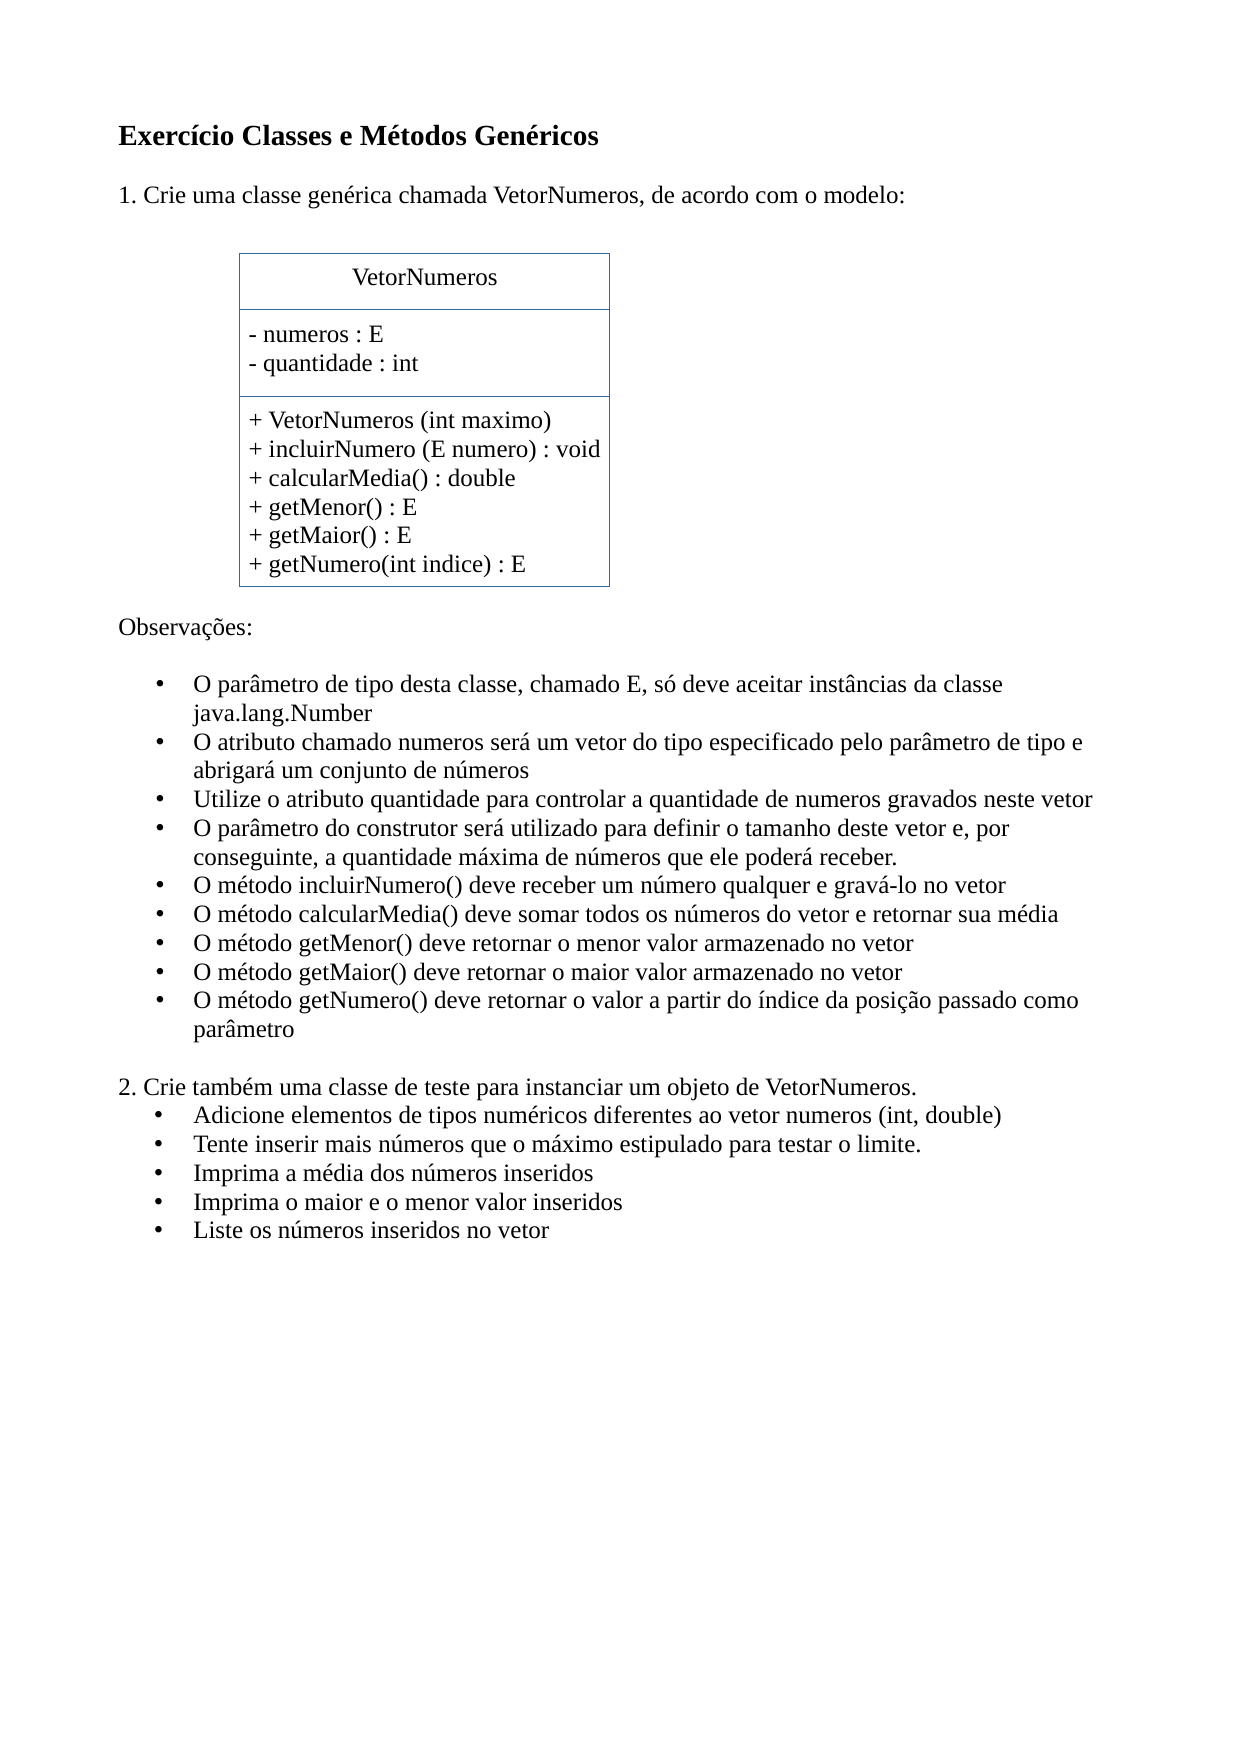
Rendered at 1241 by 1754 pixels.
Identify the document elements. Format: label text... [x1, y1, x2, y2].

list O método calcularMedia() deve somar todos os números do vetor e retornar sua média [156, 899, 1122, 928]
list Tente inserir mais números que o máximo estipulado para testar o limite. [154, 1129, 1122, 1158]
list O método incluirNumero() deve receber um número qualquer e gravá-lo no vetor [156, 870, 1122, 899]
list Adicione elementos de tipos numéricos diferentes ao vetor numeros (int, double) [154, 1100, 1122, 1129]
text 1. Crie uma classe genérica chamada VetorNumeros, de acordo com o modelo: [118, 180, 1122, 209]
text Observações: [118, 612, 1122, 640]
text Exercício Classes e Métodos Genéricos [118, 118, 1122, 152]
list O atributo chamado numeros será um vetor do tipo especificado pelo parâmetro de tipo e abrigará um conjunto de números [156, 727, 1122, 784]
list O método getNumero() deve retornar o valor a partir do índice da posição passado como parâmetro [156, 985, 1122, 1043]
list O método getMaior() deve retornar o maior valor armazenado no vetor [156, 957, 1122, 985]
list Imprima o maior e o menor valor inseridos [154, 1187, 1122, 1215]
list O parâmetro do construtor será utilizado para definir o tamanho deste vetor e, por conseguinte, a quantidade máxima de números que ele poderá receber. [156, 813, 1122, 870]
list 2. Crie também uma classe de teste para instanciar um objeto de VetorNumeros. [81, 1072, 1122, 1100]
list O método getMenor() deve retornar o menor valor armazenado no vetor [156, 928, 1122, 957]
list Liste os números inseridos no vetor [154, 1215, 1122, 1244]
list Utilize o atributo quantidade para controlar a quantidade de numeros gravados neste vetor [156, 784, 1122, 813]
list O parâmetro de tipo desta classe, chamado E, só deve aceitar instâncias da classe java.lang.Number [156, 669, 1122, 727]
list Imprima a média dos números inseridos [154, 1158, 1122, 1187]
